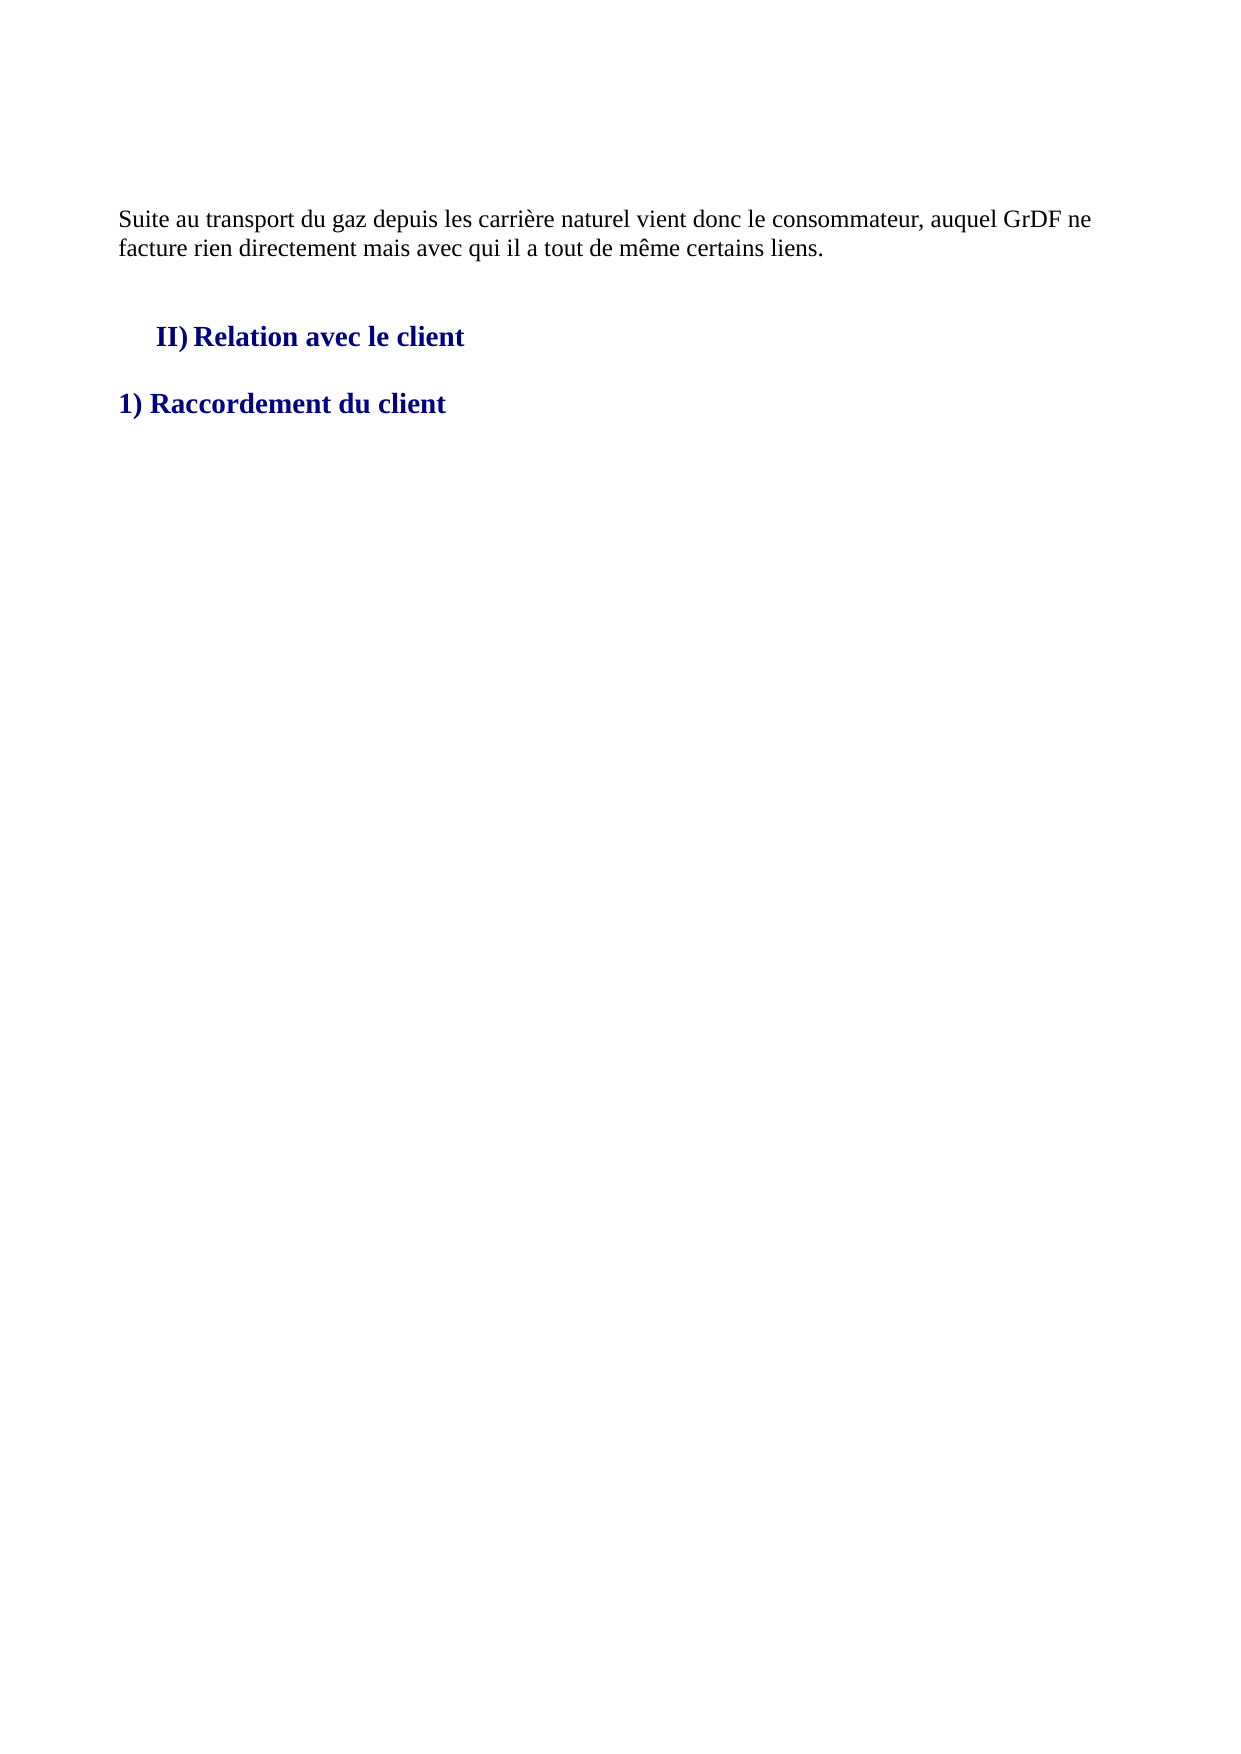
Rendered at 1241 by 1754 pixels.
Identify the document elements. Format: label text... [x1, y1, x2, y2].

list Relation avec le client [156, 319, 1122, 353]
text 1) Raccordement du client [118, 386, 1122, 420]
text Suite au transport du gaz depuis les carrière naturel vient donc le consommateur, auquel GrDF ne facture rien directement mais avec qui il a tout de même certains liens. [118, 204, 1122, 262]
